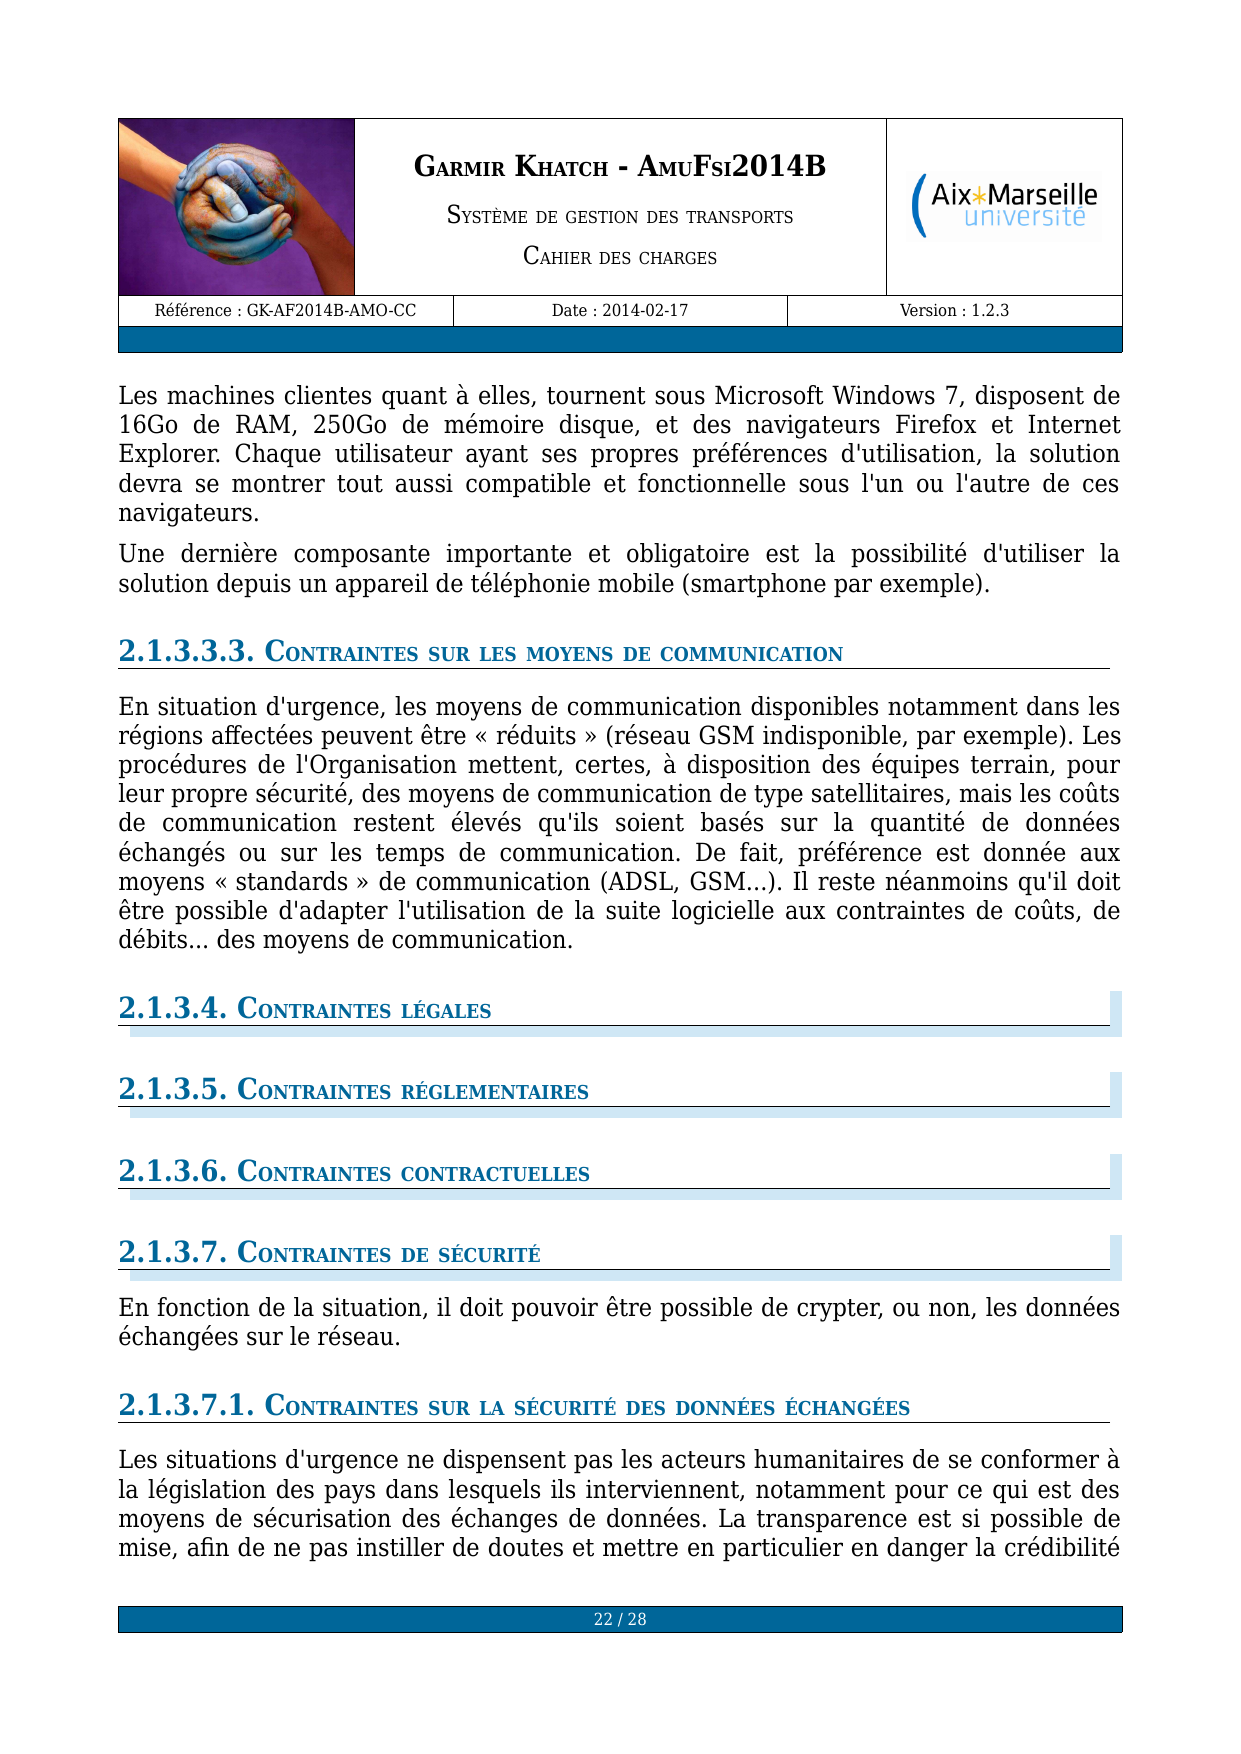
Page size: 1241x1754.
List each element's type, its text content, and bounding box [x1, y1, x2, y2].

text En situation d'urgence, les moyens de communication disponibles notamment dans les régions affectées peuvent être « réduits » (réseau GSM indisponible, par exemple). Les procédures de l'Organisation mettent, certes, à disposition des équipes terrain, pour leur propre sécurité, des moyens de communication de type satellitaires, mais les coûts de communication restent élevés qu'ils soient basés sur la quantité de données échangés ou sur les temps de communication. De fait, préférence est donnée aux moyens « standards » de communication (ADSL, GSM...). Il reste néanmoins qu'il doit être possible d'adapter l'utilisation de la suite logicielle aux contraintes de coûts, de débits... des moyens de communication. [118, 692, 1122, 954]
subtitle Contraintes contractuelles [118, 1154, 1110, 1188]
subtitle Contraintes de sécurité [118, 1235, 1110, 1269]
subtitle Contraintes légales [118, 991, 1110, 1025]
subtitle Contraintes sur la sécurité des données échangées [118, 1388, 1110, 1422]
picture [119, 119, 354, 295]
subtitle Contraintes sur les moyens de communication [118, 634, 1110, 668]
text En fonction de la situation, il doit pouvoir être possible de crypter, ou non, les données échangées sur le réseau. [118, 1293, 1122, 1352]
text Une dernière composante importante et obligatoire est la possibilité d'utiliser la solution depuis un appareil de téléphonie mobile (smartphone par exemple). [118, 539, 1122, 598]
subtitle Contraintes réglementaires [118, 1072, 1110, 1106]
text Les machines clientes quant à elles, tournent sous Microsoft Windows 7, disposent de 16Go de RAM, 250Go de mémoire disque, et des navigateurs Firefox et Internet Explorer. Chaque utilisateur ayant ses propres préférences d'utilisation, la solution devra se montrer tout aussi compatible et fonctionnelle sous l'un ou l'autre de ces navigateurs. [118, 381, 1122, 527]
picture [887, 126, 1122, 288]
text Les situations d'urgence ne dispensent pas les acteurs humanitaires de se conformer à la législation des pays dans lesquels ils interviennent, notamment pour ce qui est des moyens de sécurisation des échanges de données. La transparence est si possible de mise, afin de ne pas instiller de doutes et mettre en particulier en danger la crédibilité [118, 1446, 1122, 1562]
